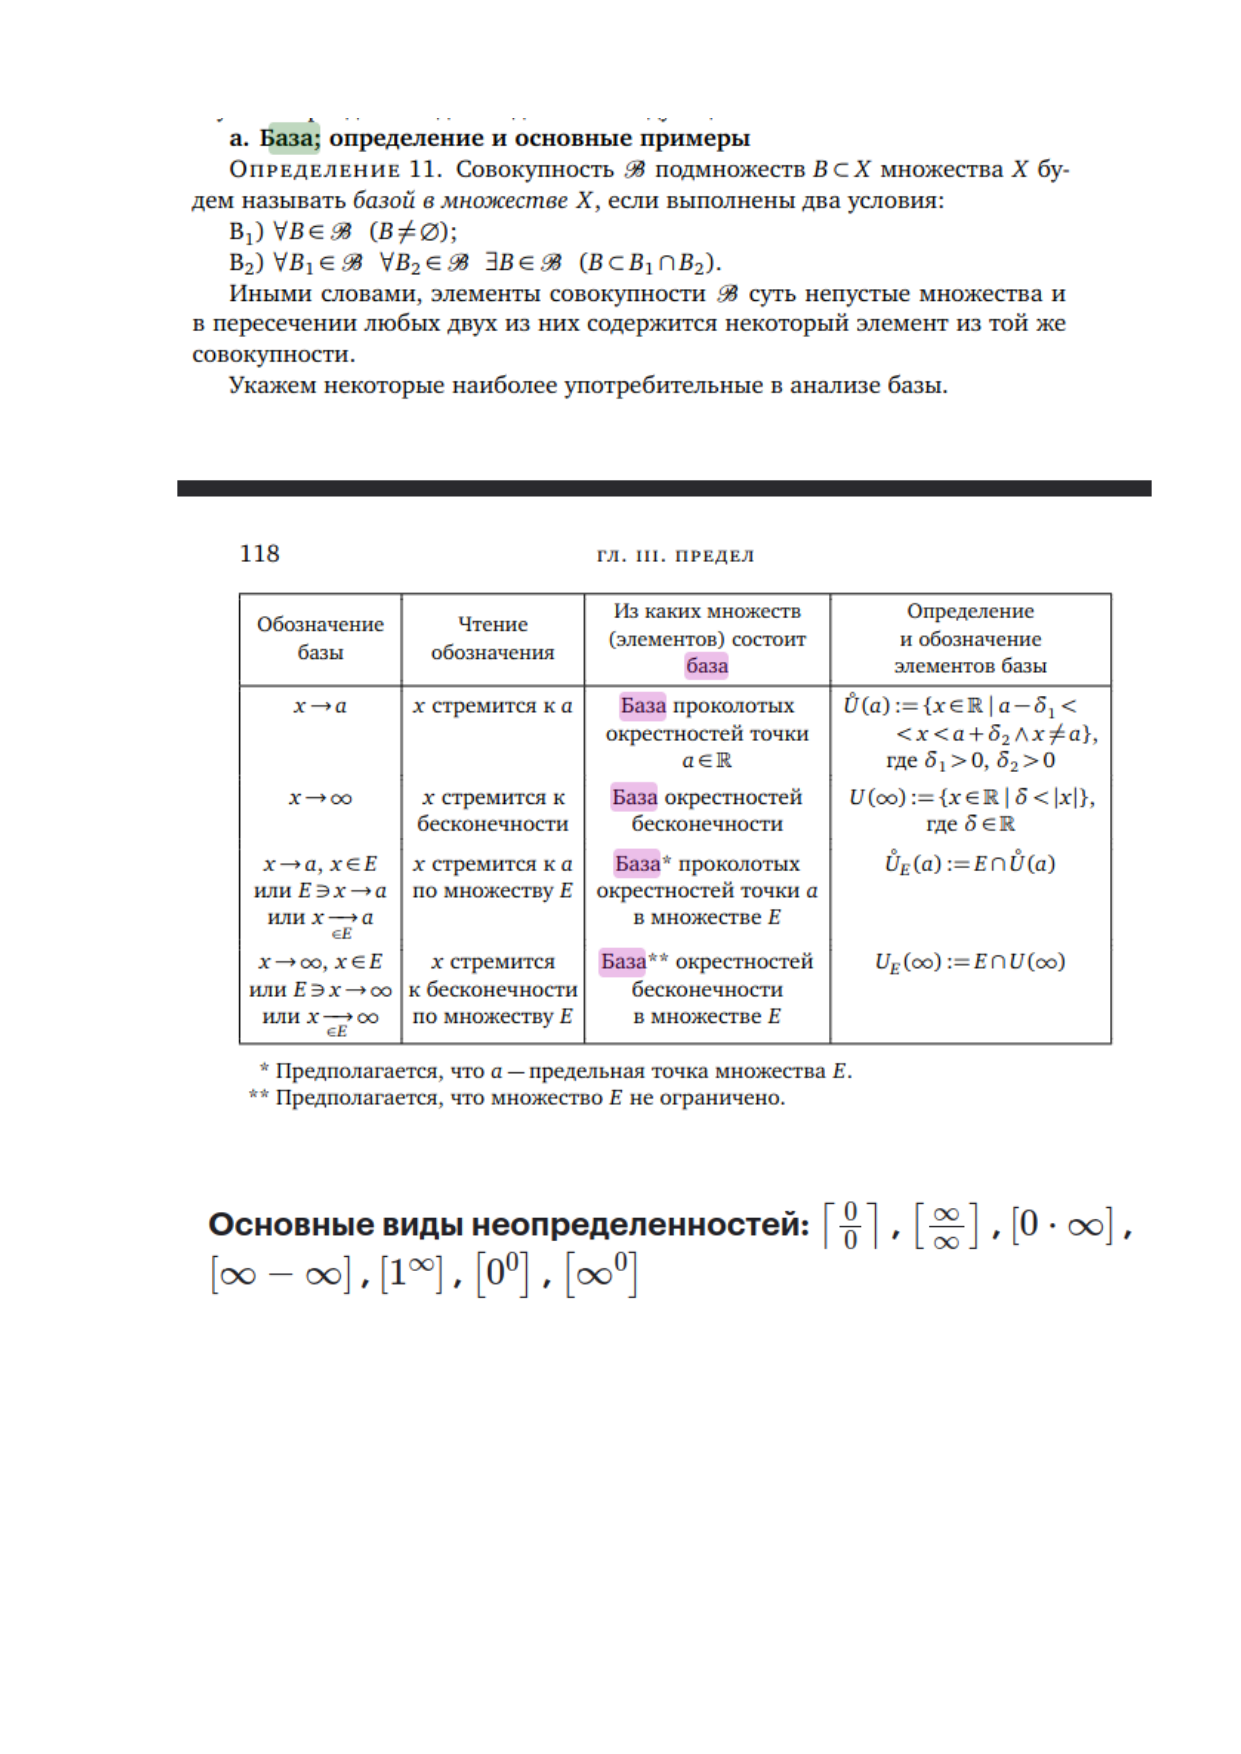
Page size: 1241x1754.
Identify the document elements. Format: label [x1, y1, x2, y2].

picture [177, 1188, 1152, 1324]
picture [177, 118, 1152, 1127]
